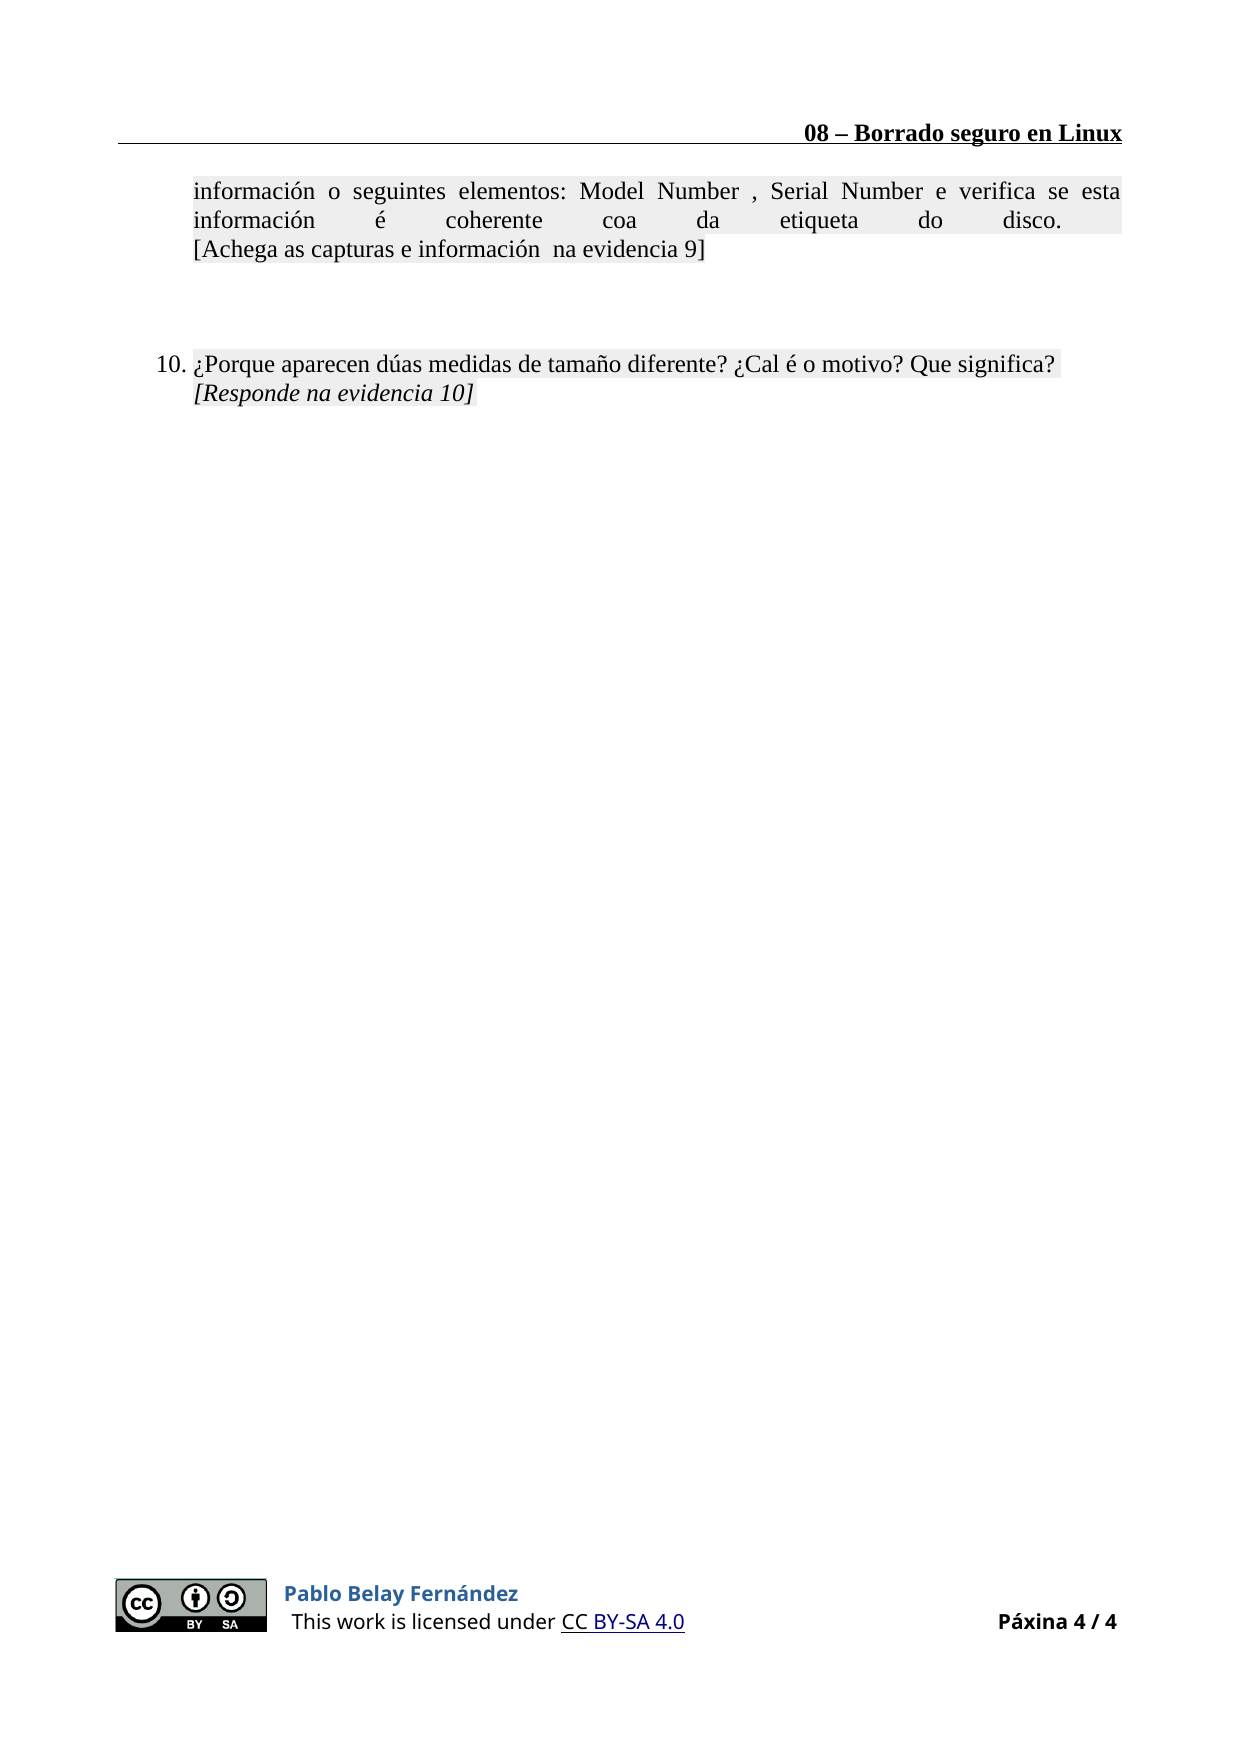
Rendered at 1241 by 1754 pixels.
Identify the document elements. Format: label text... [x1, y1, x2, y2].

list información o seguintes elementos: Model Number , Serial Number e verifica se esta información é coherente coa da etiqueta do disco. [Achega as capturas e información na evidencia 9] [156, 176, 1122, 263]
list ¿Porque aparecen dúas medidas de tamaño diferente? ¿Cal é o motivo? Que significa? [Responde na evidencia 10] [156, 349, 1122, 406]
picture [114, 1577, 268, 1634]
